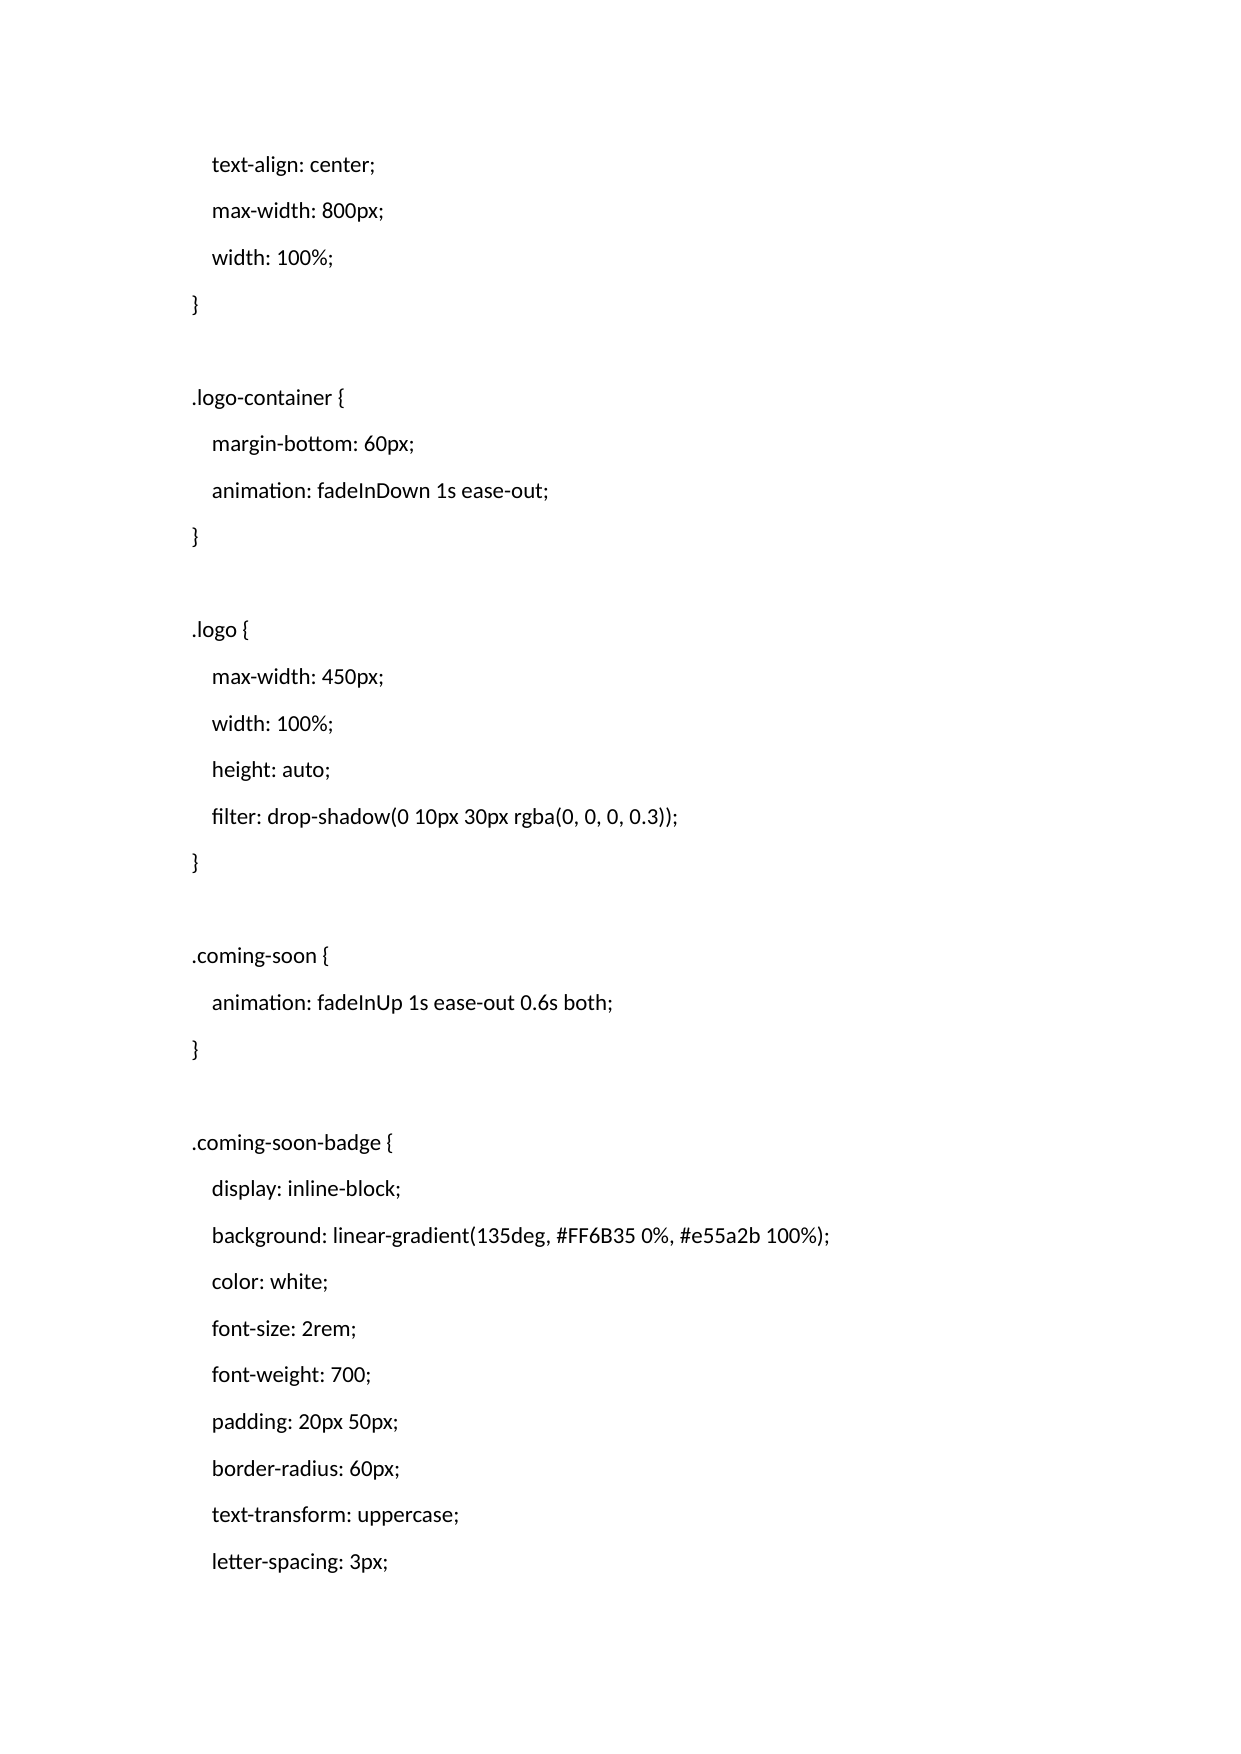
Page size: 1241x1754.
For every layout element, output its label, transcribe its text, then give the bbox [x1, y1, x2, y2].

text display: inline-block; [150, 1174, 1090, 1202]
text max-width: 450px; [150, 662, 1090, 690]
text } [150, 1035, 1090, 1063]
text height: auto; [150, 755, 1090, 783]
text margin-bottom: 60px; [150, 429, 1090, 457]
text animation: fadeInUp 1s ease-out 0.6s both; [150, 988, 1090, 1016]
text width: 100%; [150, 243, 1090, 271]
text animation: fadeInDown 1s ease-out; [150, 476, 1090, 504]
text border-radius: 60px; [150, 1454, 1090, 1482]
text .logo-container { [150, 383, 1090, 411]
text max-width: 800px; [150, 197, 1090, 224]
text color: white; [150, 1267, 1090, 1296]
text .logo { [150, 616, 1090, 644]
text } [150, 522, 1090, 551]
text font-size: 2rem; [150, 1314, 1090, 1342]
text } [150, 290, 1090, 318]
text text-transform: uppercase; [150, 1500, 1090, 1528]
text } [150, 848, 1090, 876]
text background: linear-gradient(135deg, #FF6B35 0%, #e55a2b 100%); [150, 1221, 1090, 1249]
text .coming-soon-badge { [150, 1128, 1090, 1156]
text .coming-soon { [150, 942, 1090, 969]
text filter: drop-shadow(0 10px 30px rgba(0, 0, 0, 0.3)); [150, 802, 1090, 830]
text letter-spacing: 3px; [150, 1547, 1090, 1575]
text text-align: center; [150, 150, 1090, 178]
text width: 100%; [150, 709, 1090, 737]
text font-weight: 700; [150, 1361, 1090, 1389]
text padding: 20px 50px; [150, 1407, 1090, 1435]
